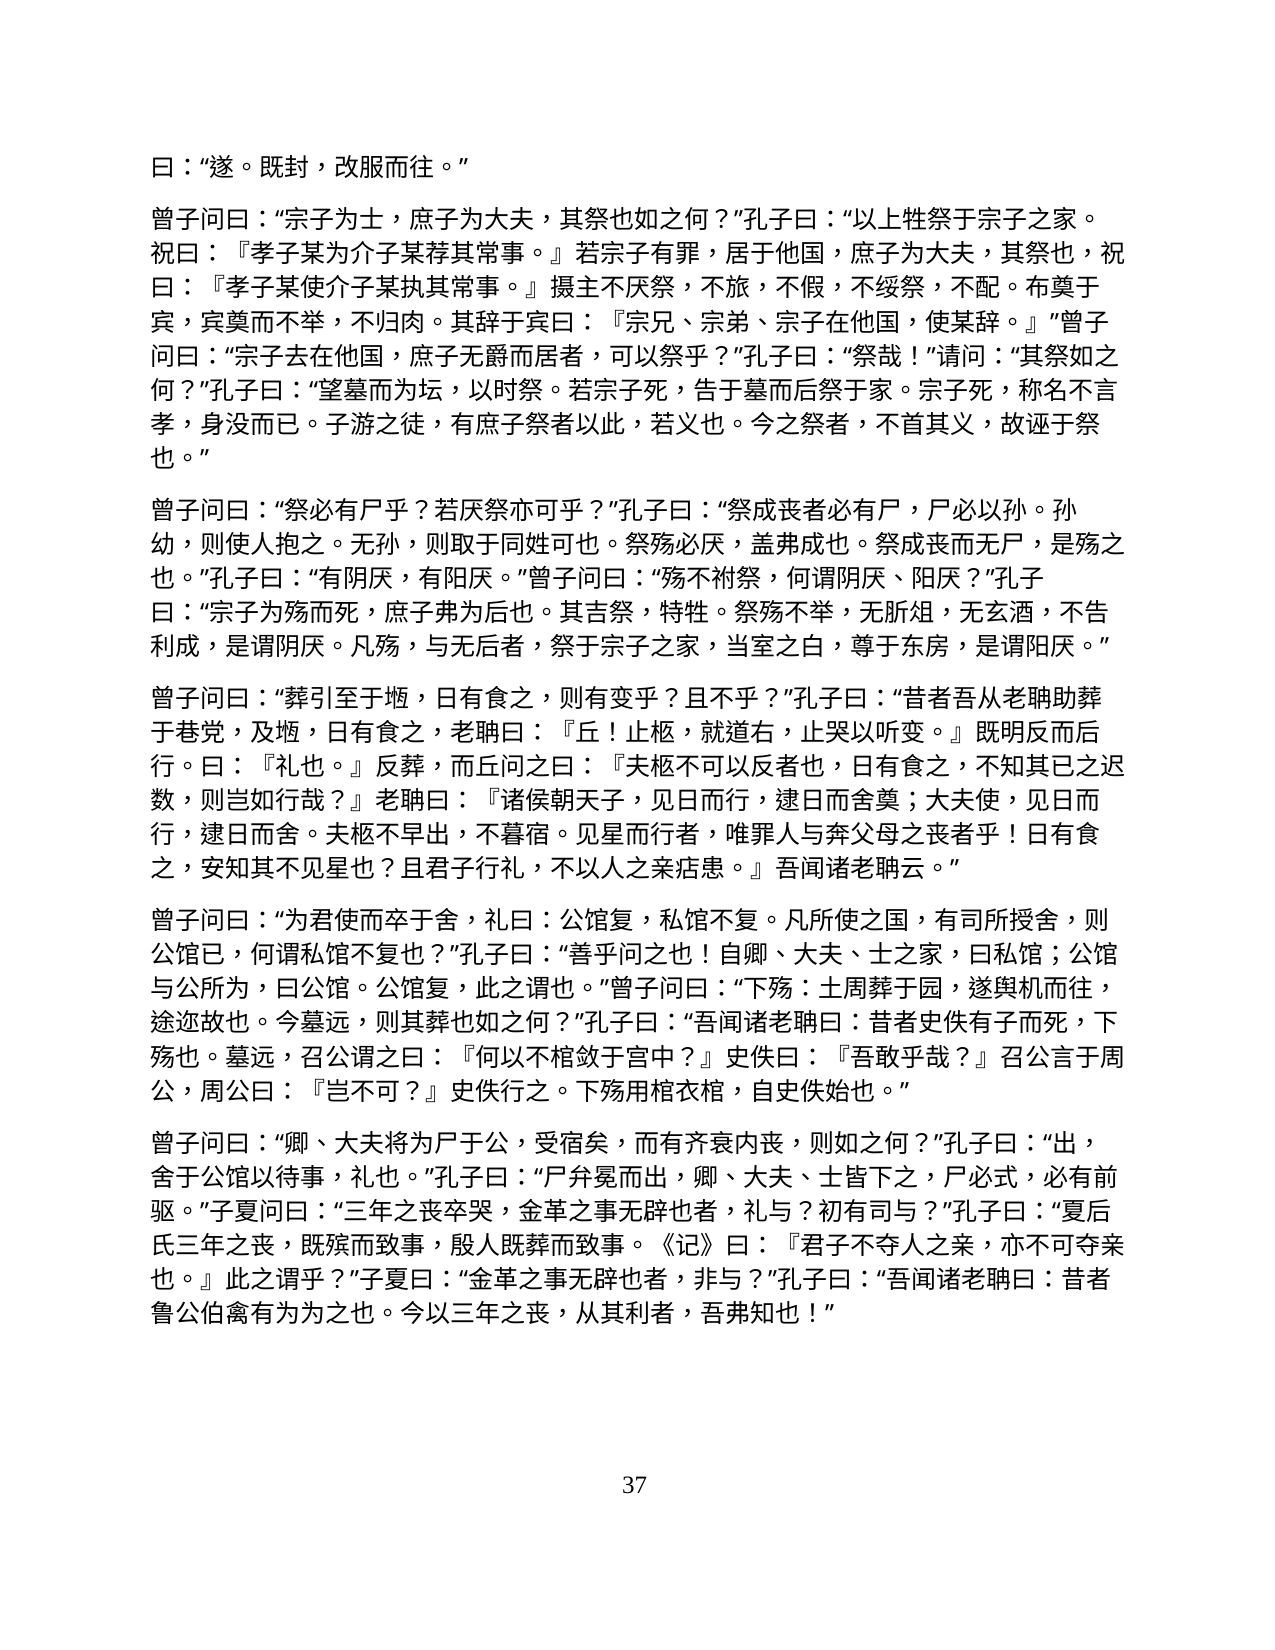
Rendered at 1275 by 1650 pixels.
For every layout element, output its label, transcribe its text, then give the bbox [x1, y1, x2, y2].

text 曰：“遂。既封，改服而往。” [150, 150, 1125, 184]
text 曾子问曰：“卿、大夫将为尸于公，受宿矣，而有齐衰内丧，则如之何？”孔子曰：“出，舍于公馆以待事，礼也。”孔子曰：“尸弁冕而出，卿、大夫、士皆下之，尸必式，必有前驱。”子夏问曰：“三年之丧卒哭，金革之事无辟也者，礼与？初有司与？”孔子曰：“夏后氏三年之丧，既殡而致事，殷人既葬而致事。《记》曰：『君子不夺人之亲，亦不可夺亲也。』此之谓乎？”子夏曰：“金革之事无辟也者，非与？”孔子曰：“吾闻诸老聃曰：昔者鲁公伯禽有为为之也。今以三年之丧，从其利者，吾弗知也！” [150, 1125, 1125, 1329]
text 曾子问曰：“宗子为士，庶子为大夫，其祭也如之何？”孔子曰：“以上牲祭于宗子之家。祝曰：『孝子某为介子某荐其常事。』若宗子有罪，居于他国，庶子为大夫，其祭也，祝曰：『孝子某使介子某执其常事。』摄主不厌祭，不旅，不假，不绥祭，不配。布奠于宾，宾奠而不举，不归肉。其辞于宾曰：『宗兄、宗弟、宗子在他国，使某辞。』”曾子问曰：“宗子去在他国，庶子无爵而居者，可以祭乎？”孔子曰：“祭哉！”请问：“其祭如之何？”孔子曰：“望墓而为坛，以时祭。若宗子死，告于墓而后祭于家。宗子死，称名不言孝，身没而已。子游之徒，有庶子祭者以此，若义也。今之祭者，不首其义，故诬于祭也。” [150, 202, 1125, 474]
text 曾子问曰：“葬引至于堩，日有食之，则有变乎？且不乎？”孔子曰：“昔者吾从老聃助葬于巷党，及堩，日有食之，老聃曰：『丘！止柩，就道右，止哭以听变。』既明反而后行。曰：『礼也。』反葬，而丘问之曰：『夫柩不可以反者也，日有食之，不知其已之迟数，则岂如行哉？』老聃曰：『诸侯朝天子，见日而行，逮日而舍奠；大夫使，见日而行，逮日而舍。夫柩不早出，不暮宿。见星而行者，唯罪人与奔父母之丧者乎！日有食之，安知其不见星也？且君子行礼，不以人之亲痁患。』吾闻诸老聃云。” [150, 681, 1125, 885]
text 曾子问曰：“为君使而卒于舍，礼曰：公馆复，私馆不复。凡所使之国，有司所授舍，则公馆已，何谓私馆不复也？”孔子曰：“善乎问之也！自卿、大夫、士之家，曰私馆；公馆与公所为，曰公馆。公馆复，此之谓也。”曾子问曰：“下殇：土周葬于园，遂舆机而往，途迩故也。今墓远，则其葬也如之何？”孔子曰：“吾闻诸老聃曰：昔者史佚有子而死，下殇也。墓远，召公谓之曰：『何以不棺敛于宫中？』史佚曰：『吾敢乎哉？』召公言于周公，周公曰：『岂不可？』史佚行之。下殇用棺衣棺，自史佚始也。” [150, 903, 1125, 1107]
text 曾子问曰：“祭必有尸乎？若厌祭亦可乎？”孔子曰：“祭成丧者必有尸，尸必以孙。孙幼，则使人抱之。无孙，则取于同姓可也。祭殇必厌，盖弗成也。祭成丧而无尸，是殇之也。”孔子曰：“有阴厌，有阳厌。”曾子问曰：“殇不祔祭，何谓阴厌、阳厌？”孔子曰：“宗子为殇而死，庶子弗为后也。其吉祭，特牲。祭殇不举，无肵俎，无玄酒，不告利成，是谓阴厌。凡殇，与无后者，祭于宗子之家，当室之白，尊于东房，是谓阳厌。” [150, 492, 1125, 663]
